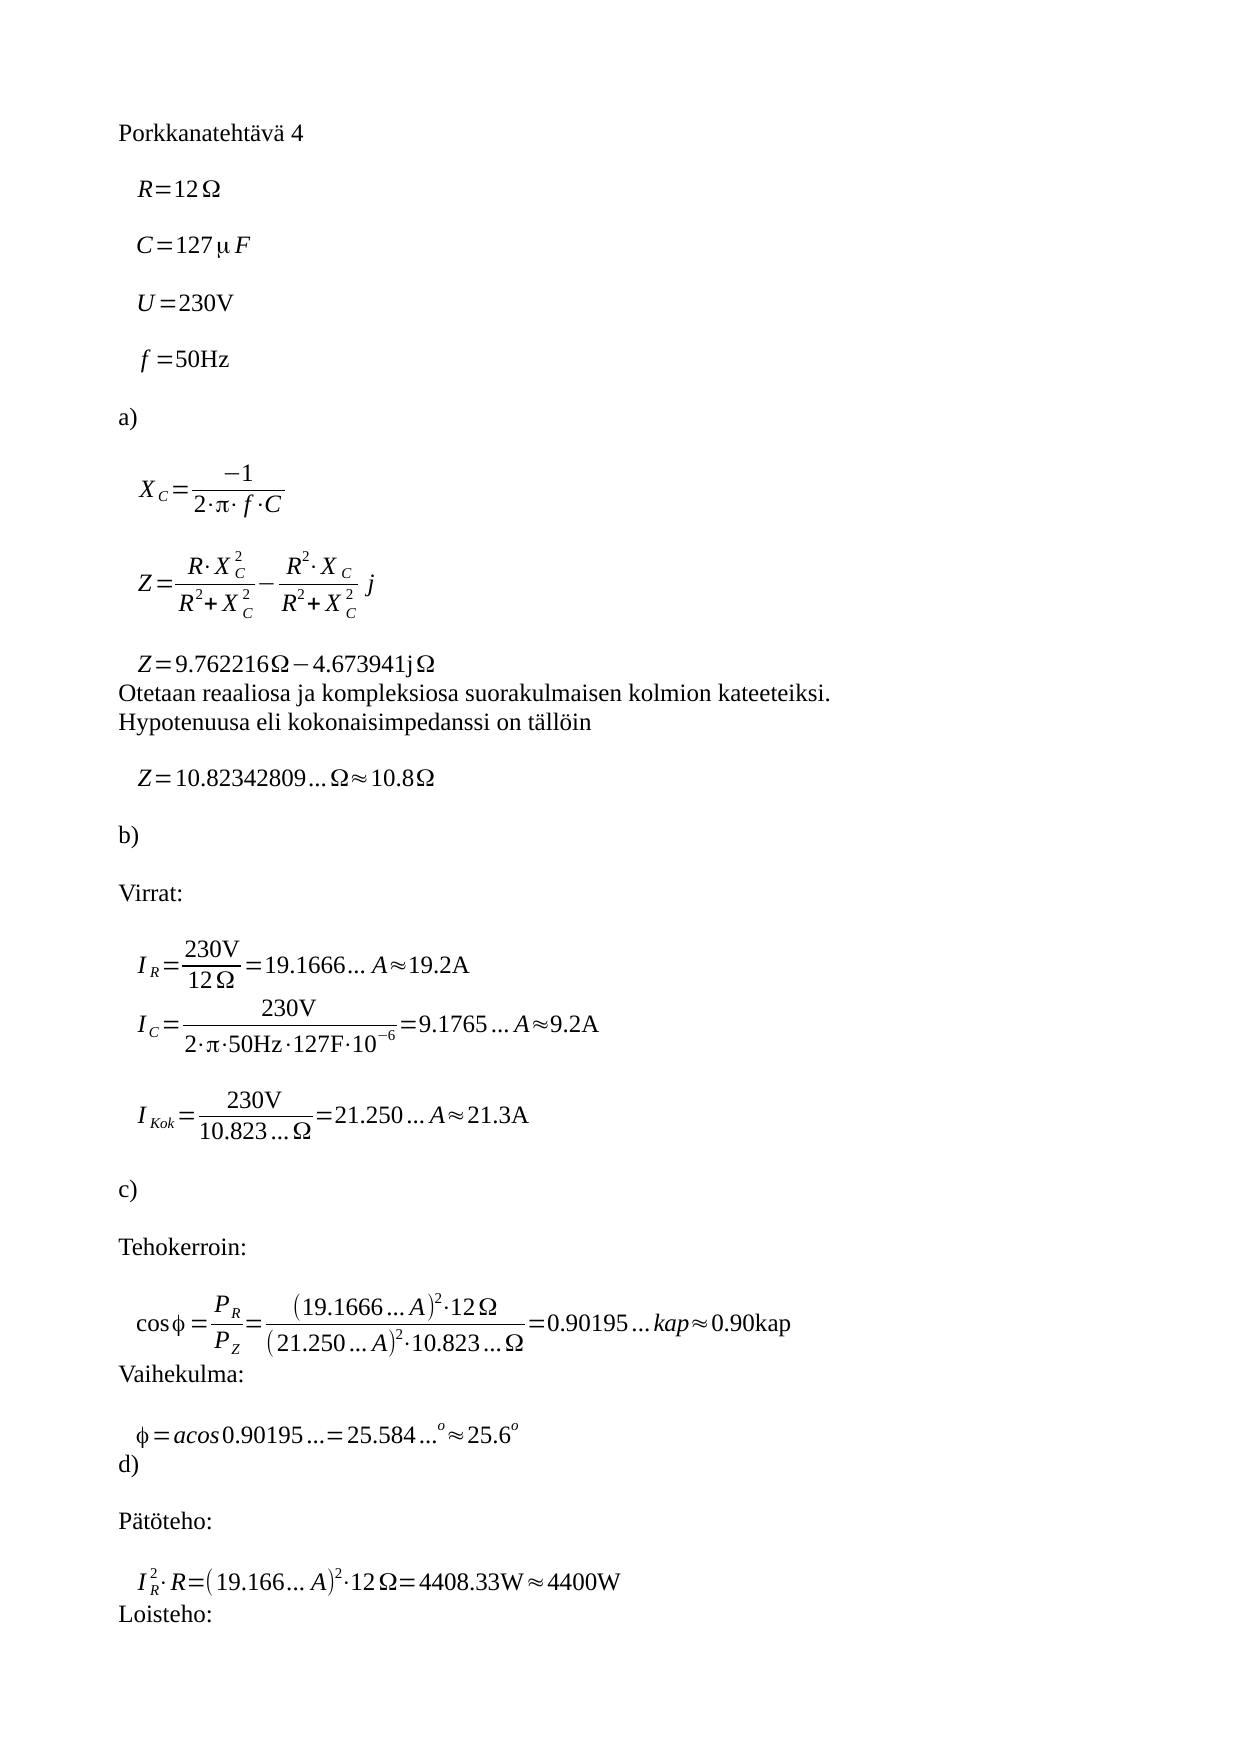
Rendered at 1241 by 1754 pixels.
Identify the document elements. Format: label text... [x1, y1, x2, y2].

text Pätöteho: [118, 1506, 1122, 1535]
text b) [118, 821, 1122, 849]
text Tehokerroin: [118, 1232, 1122, 1261]
text Hypotenuusa eli kokonaisimpedanssi on tällöin [118, 707, 1122, 735]
text Virrat: [118, 878, 1122, 907]
text Loisteho: [118, 1599, 1122, 1628]
text d) [118, 1449, 1122, 1478]
text c) [118, 1174, 1122, 1203]
text a) [118, 402, 1122, 431]
text Vaihekulma: [118, 1359, 1122, 1388]
text Otetaan reaaliosa ja kompleksiosa suorakulmaisen kolmion kateeteiksi. [118, 678, 1122, 707]
text Porkkanatehtävä 4 [118, 118, 1122, 147]
